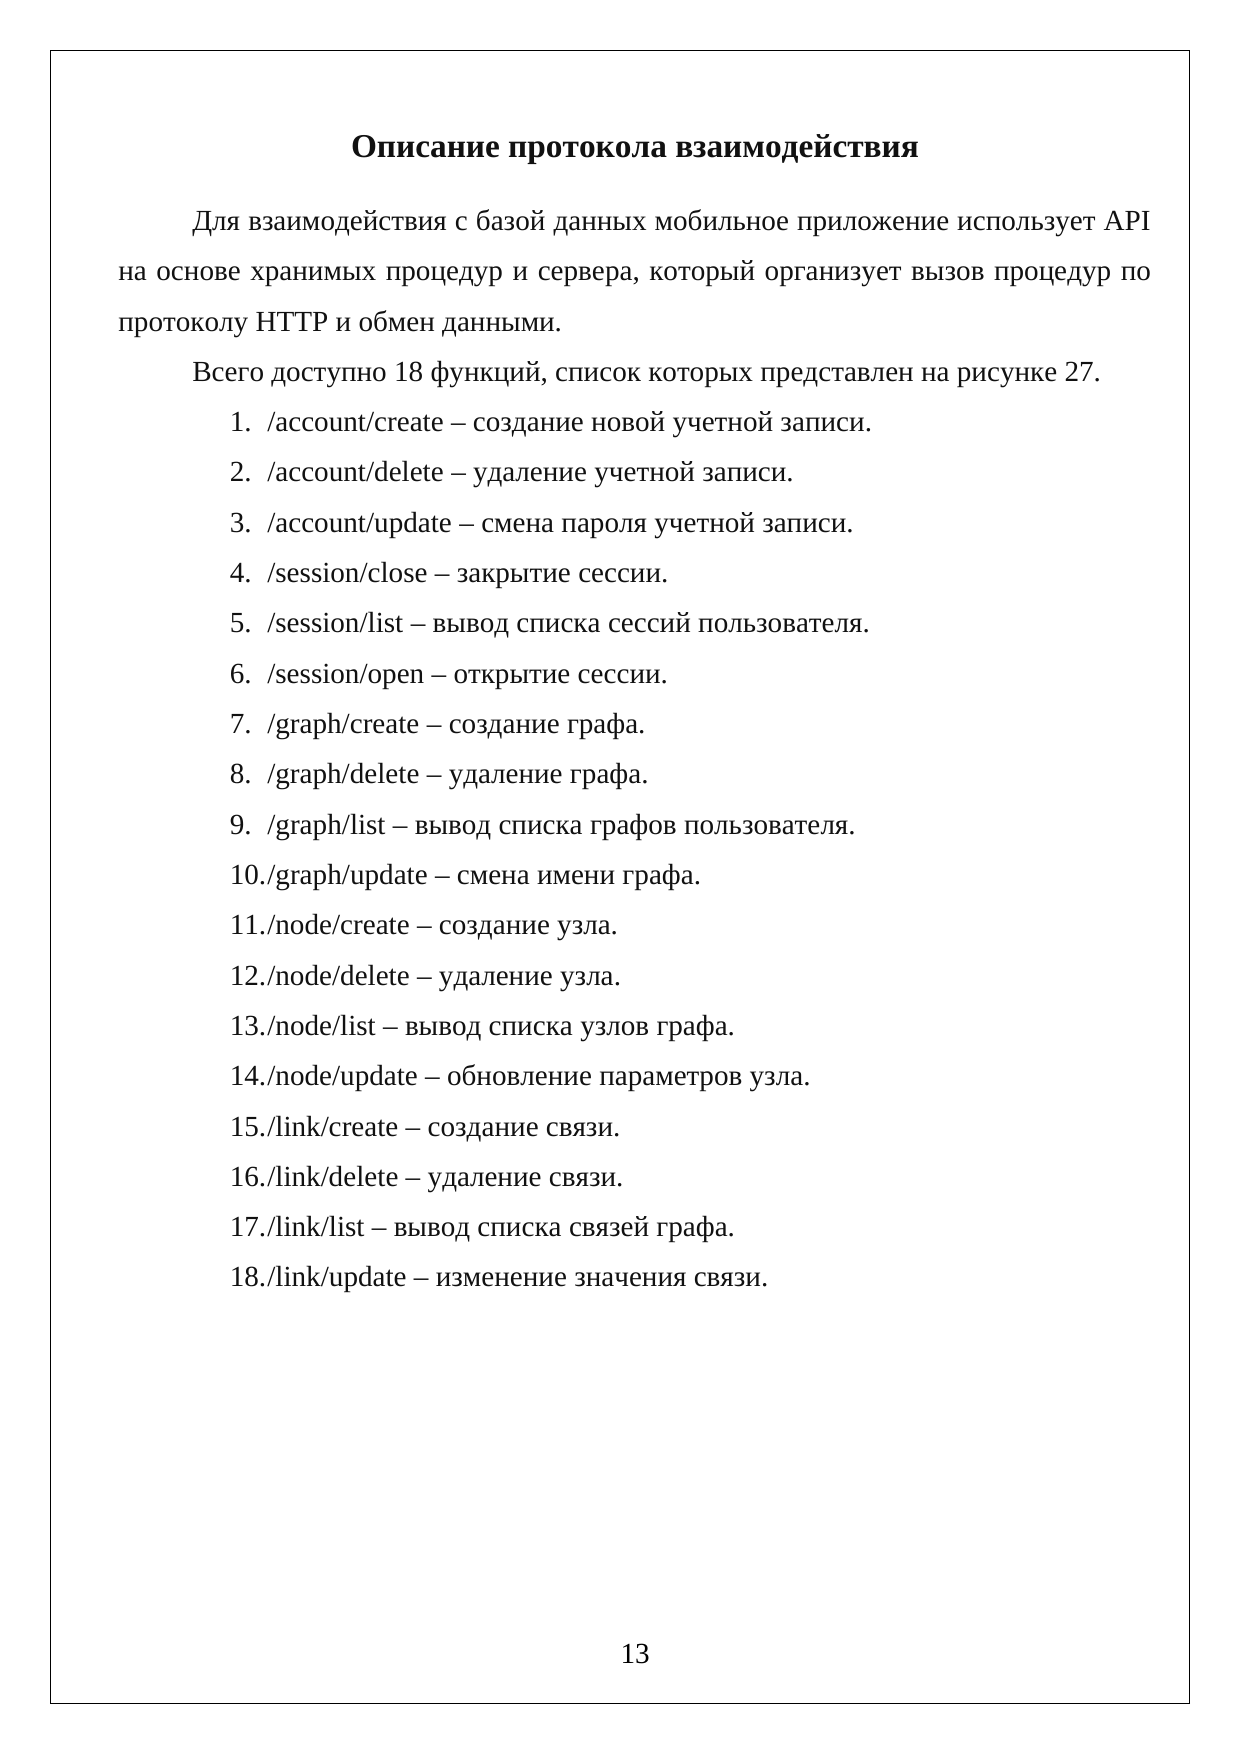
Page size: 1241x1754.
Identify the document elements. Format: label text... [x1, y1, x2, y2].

list /graph/create – создание графа. [229, 706, 1152, 740]
list /session/open – открытие сессии. [229, 656, 1152, 689]
list /link/update – изменение значения связи. [229, 1259, 1152, 1293]
list /link/create – создание связи. [229, 1109, 1152, 1142]
list /account/update – смена пароля учетной записи. [229, 505, 1152, 538]
list /account/create – создание новой учетной записи. [229, 404, 1152, 438]
list /graph/delete – удаление графа. [229, 756, 1152, 790]
list /session/list – вывод списка сессий пользователя. [229, 606, 1152, 639]
list /node/delete – удаление узла. [229, 958, 1152, 991]
list /account/delete – удаление учетной записи. [229, 454, 1152, 488]
list /node/list – вывод списка узлов графа. [229, 1008, 1152, 1042]
text Для взаимодействия с базой данных мобильное приложение использует API на основе хранимых процедур и сервера, который организует вызов процедур по протоколу HTTP и обмен данными. [118, 203, 1152, 337]
list /session/close – закрытие сессии. [229, 555, 1152, 589]
list /link/list – вывод списка связей графа. [229, 1209, 1152, 1243]
list /node/create – создание узла. [229, 907, 1152, 941]
list /link/delete – удаление связи. [229, 1159, 1152, 1192]
text Всего доступно 18 функций, список которых представлен на рисунке 27. [118, 354, 1152, 387]
list /graph/update – смена имени графа. [229, 857, 1152, 891]
text Описание протокола взаимодействия [118, 126, 1152, 165]
list /graph/list – вывод списка графов пользователя. [229, 807, 1152, 840]
list /node/update – обновление параметров узла. [229, 1058, 1152, 1092]
